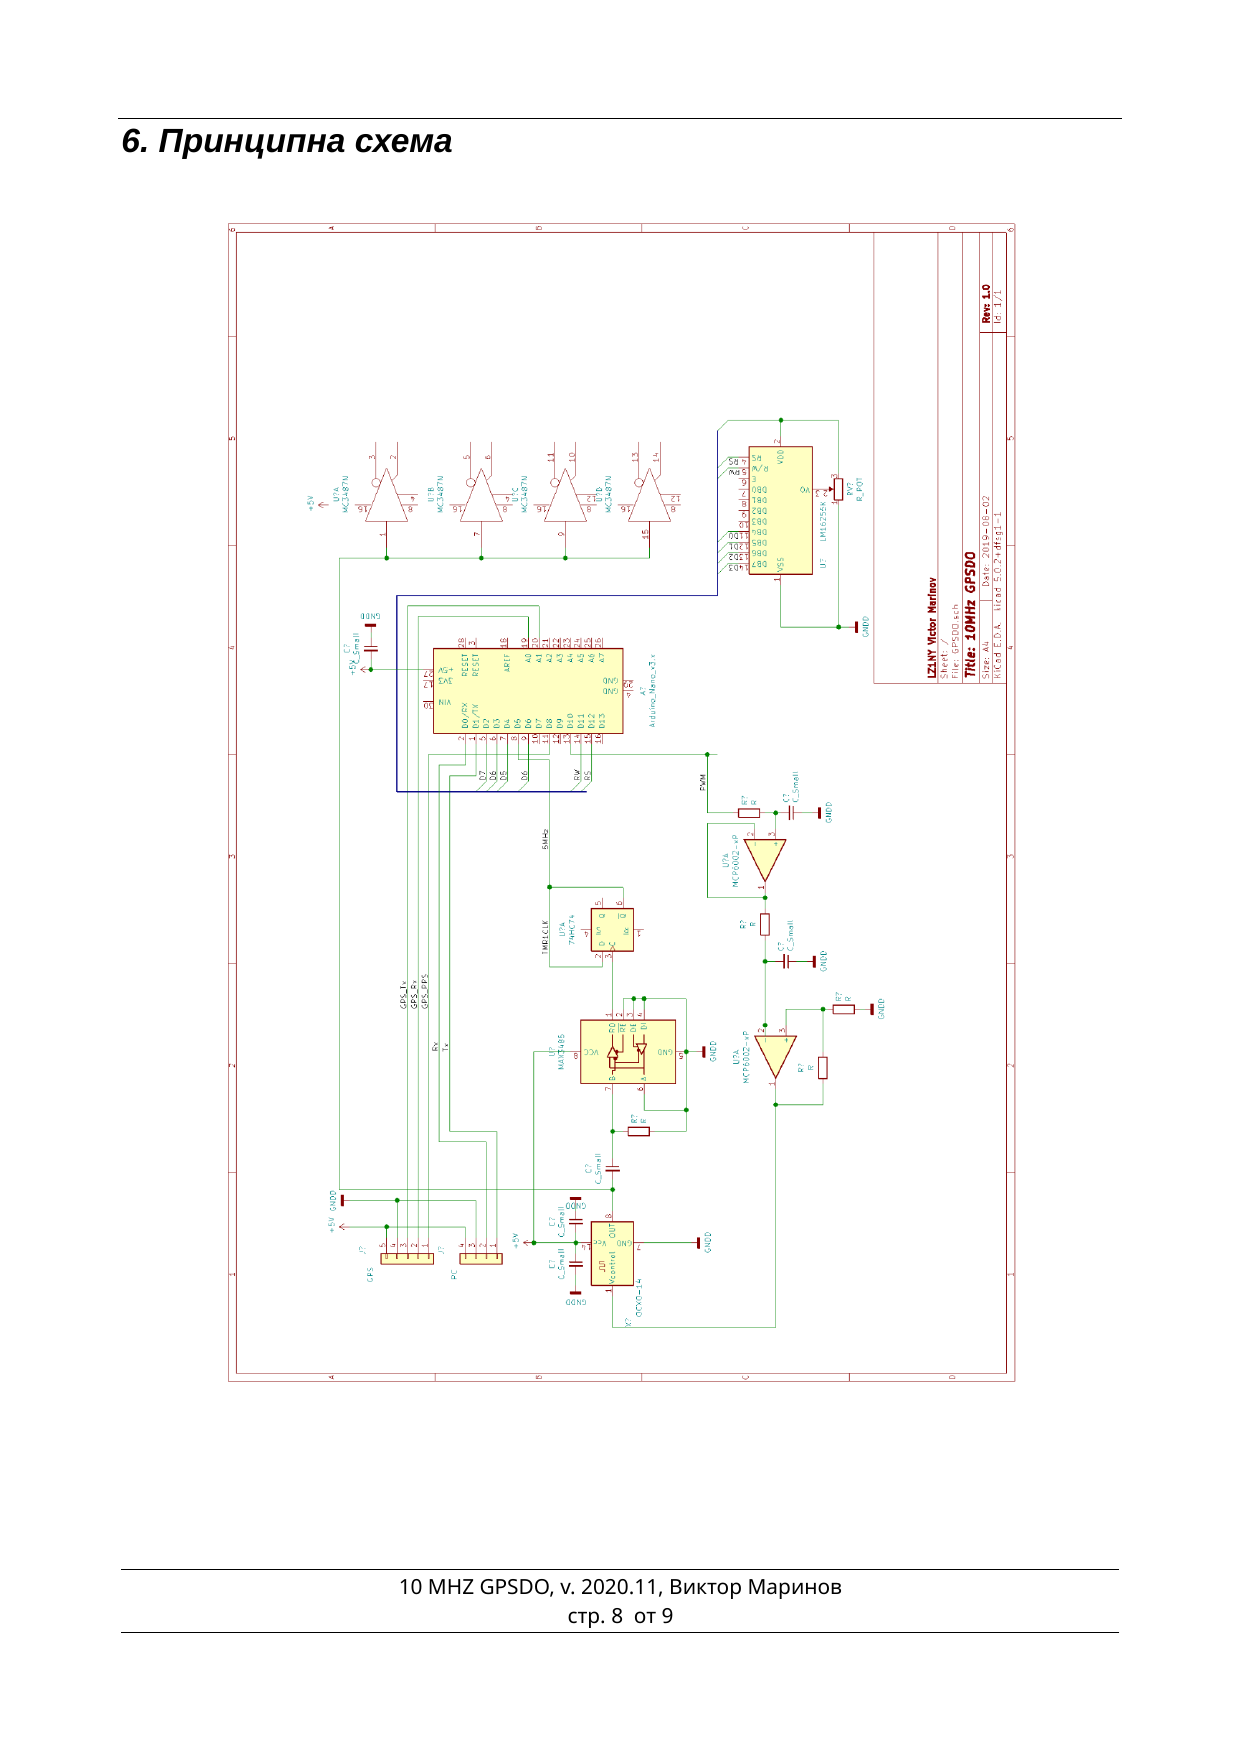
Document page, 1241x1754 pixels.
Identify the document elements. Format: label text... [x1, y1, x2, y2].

picture [187, 184, 1054, 1422]
subtitle 6. Принципна схема [121, 121, 1119, 160]
